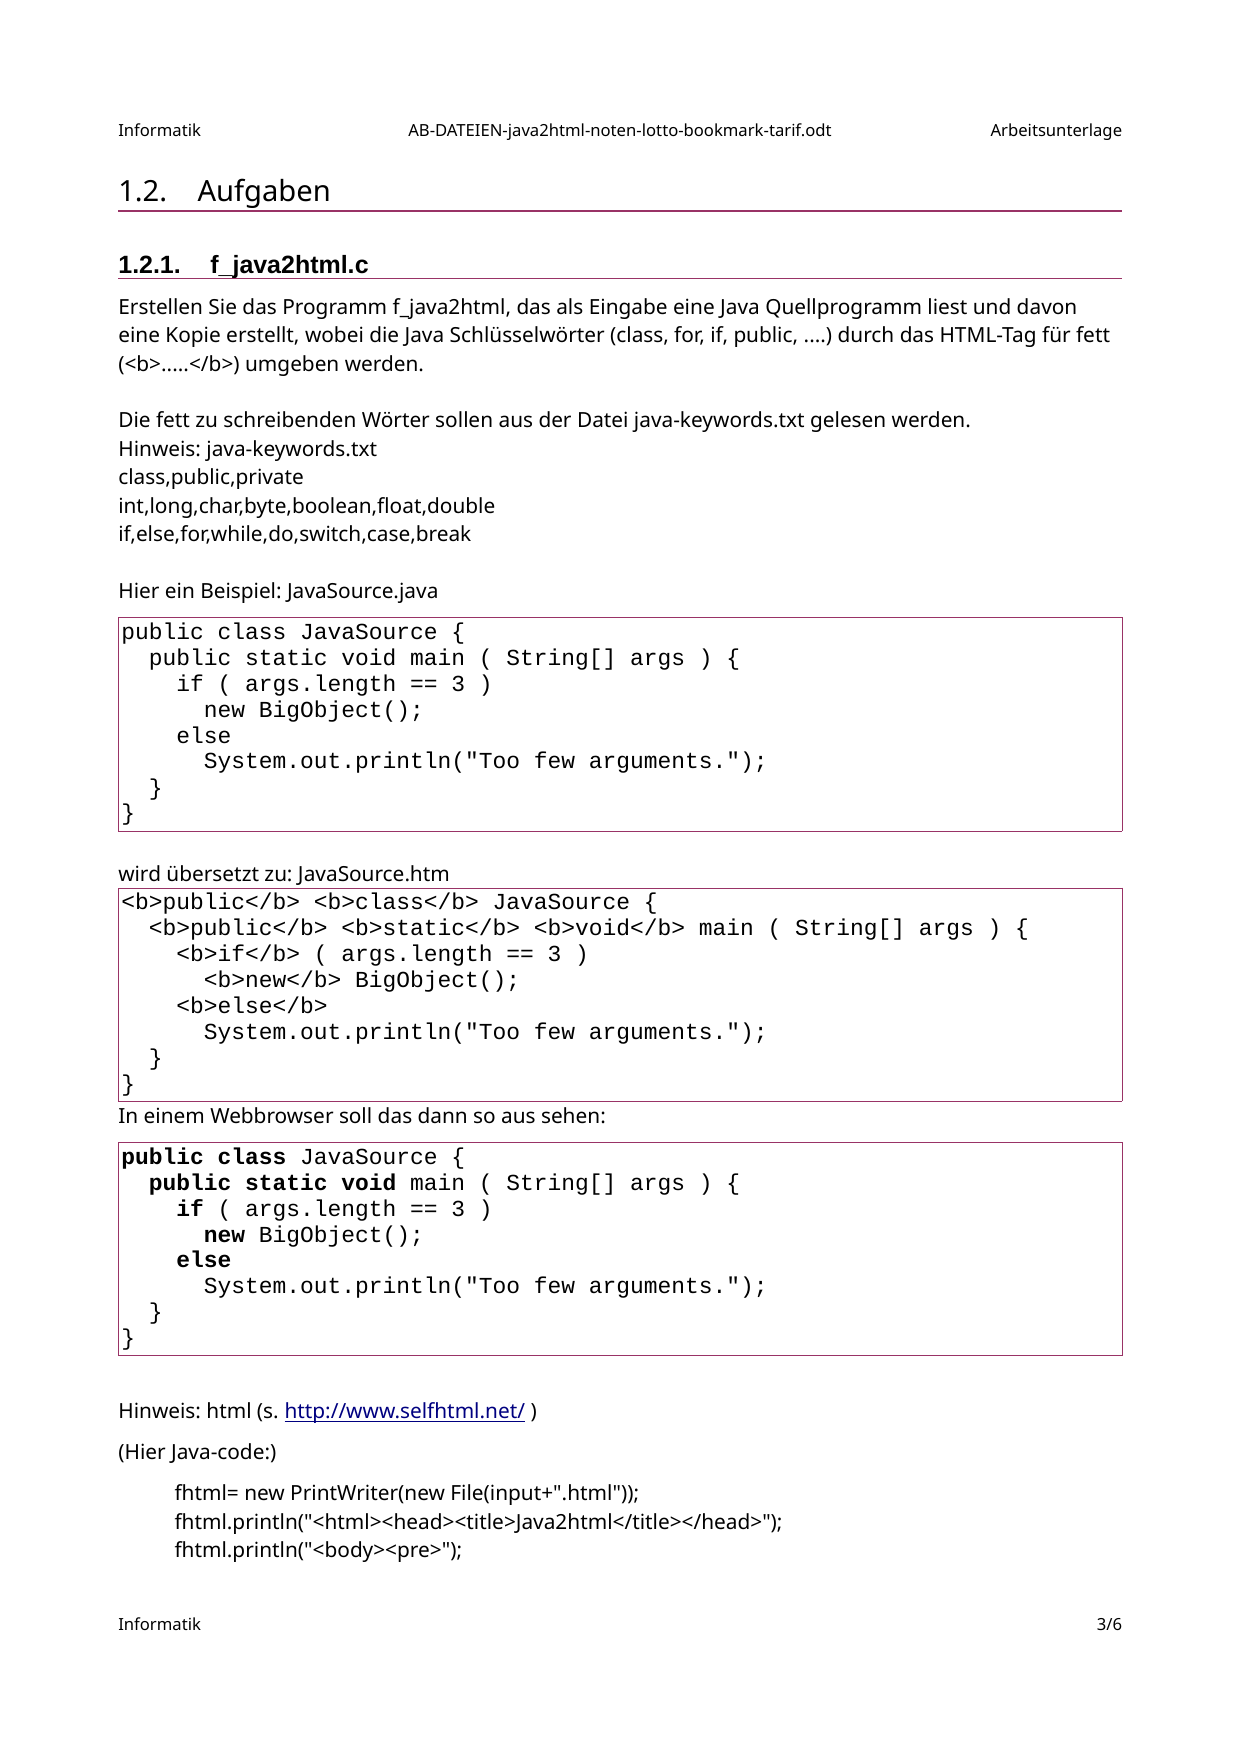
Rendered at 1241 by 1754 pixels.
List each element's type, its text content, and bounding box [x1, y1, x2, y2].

text public static void main ( String[] args ) { [119, 643, 1122, 669]
subtitle Aufgaben [118, 170, 1122, 210]
text public static void main ( String[] args ) { [119, 1168, 1122, 1194]
text } [119, 1043, 1122, 1069]
text new BigObject(); [119, 695, 1122, 721]
text } [119, 799, 1122, 831]
text } [119, 773, 1122, 799]
text else [119, 1246, 1122, 1272]
text Hinweis: java-keywords.txt [118, 434, 1122, 462]
text } [119, 1298, 1122, 1324]
text System.out.println("Too few arguments."); [119, 1272, 1122, 1298]
text } [119, 1069, 1122, 1101]
text Hier ein Beispiel: JavaSource.java [118, 576, 1122, 605]
subtitle f_java2html.c [118, 249, 1122, 278]
text (Hier Java-code:) [118, 1437, 1122, 1466]
text public class JavaSource { [119, 1143, 1122, 1168]
text if,else,for,while,do,switch,case,break [118, 519, 1122, 548]
text In einem Webbrowser soll das dann so aus sehen: [118, 1102, 1122, 1129]
text public class JavaSource { [119, 618, 1122, 643]
text <b>new</b> BigObject(); [119, 965, 1122, 991]
text class,public,private [118, 462, 1122, 491]
text if ( args.length == 3 ) [119, 1194, 1122, 1220]
text int,long,char,byte,boolean,float,double [118, 491, 1122, 519]
text if ( args.length == 3 ) [119, 669, 1122, 695]
text System.out.println("Too few arguments."); [119, 1017, 1122, 1043]
text Erstellen Sie das Programm f_java2html, das als Eingabe eine Java Quellprogramm liest und davon eine Kopie erstellt, wobei die Java Schlüsselwörter (class, for, if, public, ....) durch das HTML-Tag für fett (<b>.....</b>) umgeben werden. [118, 292, 1122, 377]
text Hinweis: html (s. http://www.selfhtml.net/ ) [118, 1397, 1122, 1425]
text else [119, 721, 1122, 747]
text fhtml= new PrintWriter(new File(input+".html")); [174, 1478, 1122, 1507]
text <b>public</b> <b>static</b> <b>void</b> main ( String[] args ) { [119, 913, 1122, 939]
text fhtml.println("<html><head><title>Java2html</title></head>"); [174, 1507, 1122, 1535]
text <b>if</b> ( args.length == 3 ) [119, 939, 1122, 965]
text } [119, 1324, 1122, 1355]
text new BigObject(); [119, 1220, 1122, 1246]
text fhtml.println("<body><pre>"); [174, 1535, 1122, 1564]
text System.out.println("Too few arguments."); [119, 747, 1122, 773]
text Die fett zu schreibenden Wörter sollen aus der Datei java-keywords.txt gelesen werden. [118, 406, 1122, 434]
text <b>else</b> [119, 991, 1122, 1017]
text <b>public</b> <b>class</b> JavaSource { [119, 889, 1122, 913]
text wird übersetzt zu: JavaSource.htm [118, 859, 1122, 888]
